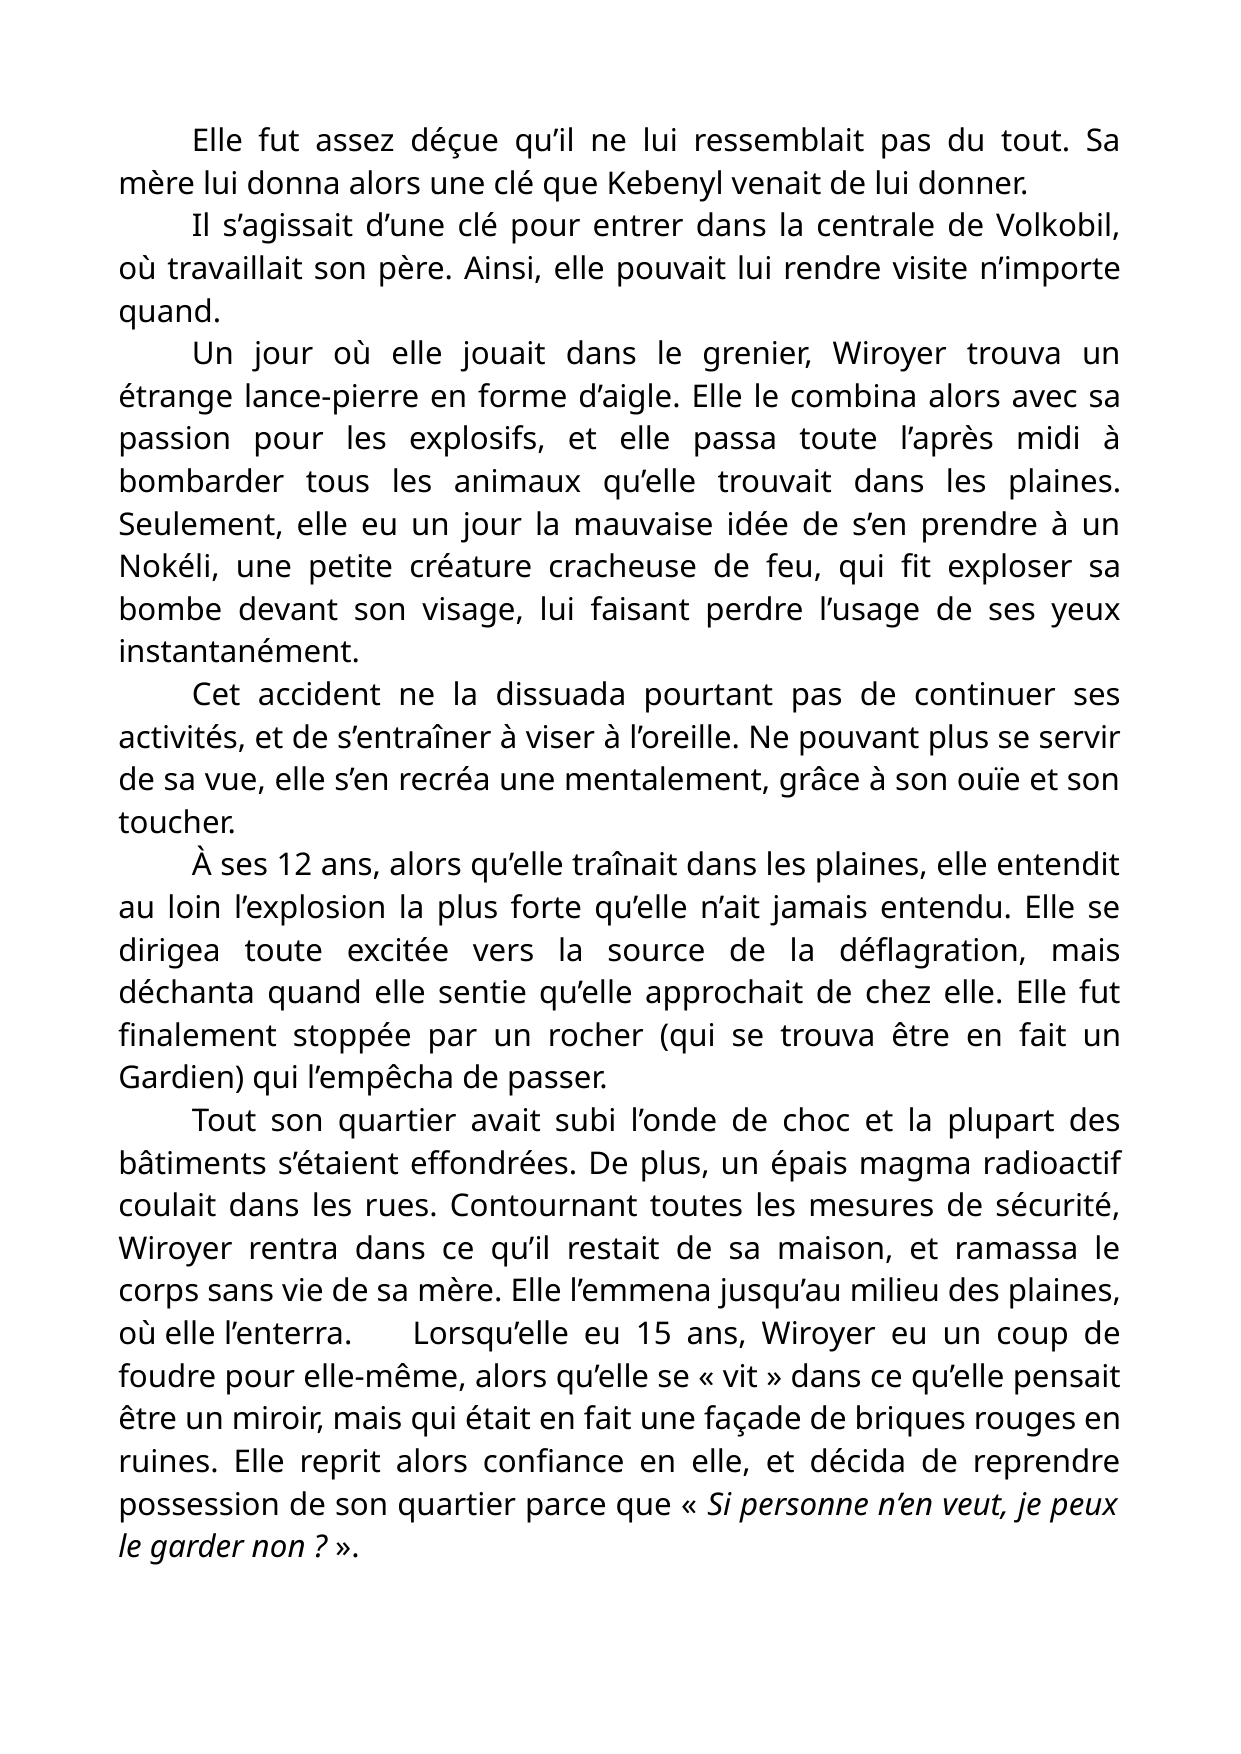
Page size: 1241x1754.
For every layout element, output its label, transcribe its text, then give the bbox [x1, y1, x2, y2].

text Cet accident ne la dissuada pourtant pas de continuer ses activités, et de s’entraîner à viser à l’oreille. Ne pouvant plus se servir de sa vue, elle s’en recréa une mentalement, grâce à son ouïe et son toucher. [118, 672, 1122, 842]
text À ses 12 ans, alors qu’elle traînait dans les plaines, elle entendit au loin l’explosion la plus forte qu’elle n’ait jamais entendu. Elle se dirigea toute excitée vers la source de la déflagration, mais déchanta quand elle sentie qu’elle approchait de chez elle. Elle fut finalement stoppée par un rocher (qui se trouva être en fait un Gardien) qui l’empêcha de passer. [118, 842, 1122, 1098]
text Elle fut assez déçue qu’il ne lui ressemblait pas du tout. Sa mère lui donna alors une clé que Kebenyl venait de lui donner. [118, 118, 1122, 203]
text Tout son quartier avait subi l’onde de choc et la plupart des bâtiments s’étaient effondrées. De plus, un épais magma radioactif coulait dans les rues. Contournant toutes les mesures de sécurité, Wiroyer rentra dans ce qu’il restait de sa maison, et ramassa le corps sans vie de sa mère. Elle l’emmena jusqu’au milieu des plaines, où elle l’enterra. Lorsqu’elle eu 15 ans, Wiroyer eu un coup de foudre pour elle-même, alors qu’elle se « vit » dans ce qu’elle pensait être un miroir, mais qui était en fait une façade de briques rouges en ruines. Elle reprit alors confiance en elle, et décida de reprendre possession de son quartier parce que « Si personne n’en veut, je peux le garder non ? ». [118, 1098, 1122, 1567]
text Un jour où elle jouait dans le grenier, Wiroyer trouva un étrange lance-pierre en forme d’aigle. Elle le combina alors avec sa passion pour les explosifs, et elle passa toute l’après midi à bombarder tous les animaux qu’elle trouvait dans les plaines. Seulement, elle eu un jour la mauvaise idée de s’en prendre à un Nokéli, une petite créature cracheuse de feu, qui fit exploser sa bombe devant son visage, lui faisant perdre l’usage de ses yeux instantanément. [118, 331, 1122, 672]
text Il s’agissait d’une clé pour entrer dans la centrale de Volkobil, où travaillait son père. Ainsi, elle pouvait lui rendre visite n’importe quand. [118, 203, 1122, 331]
